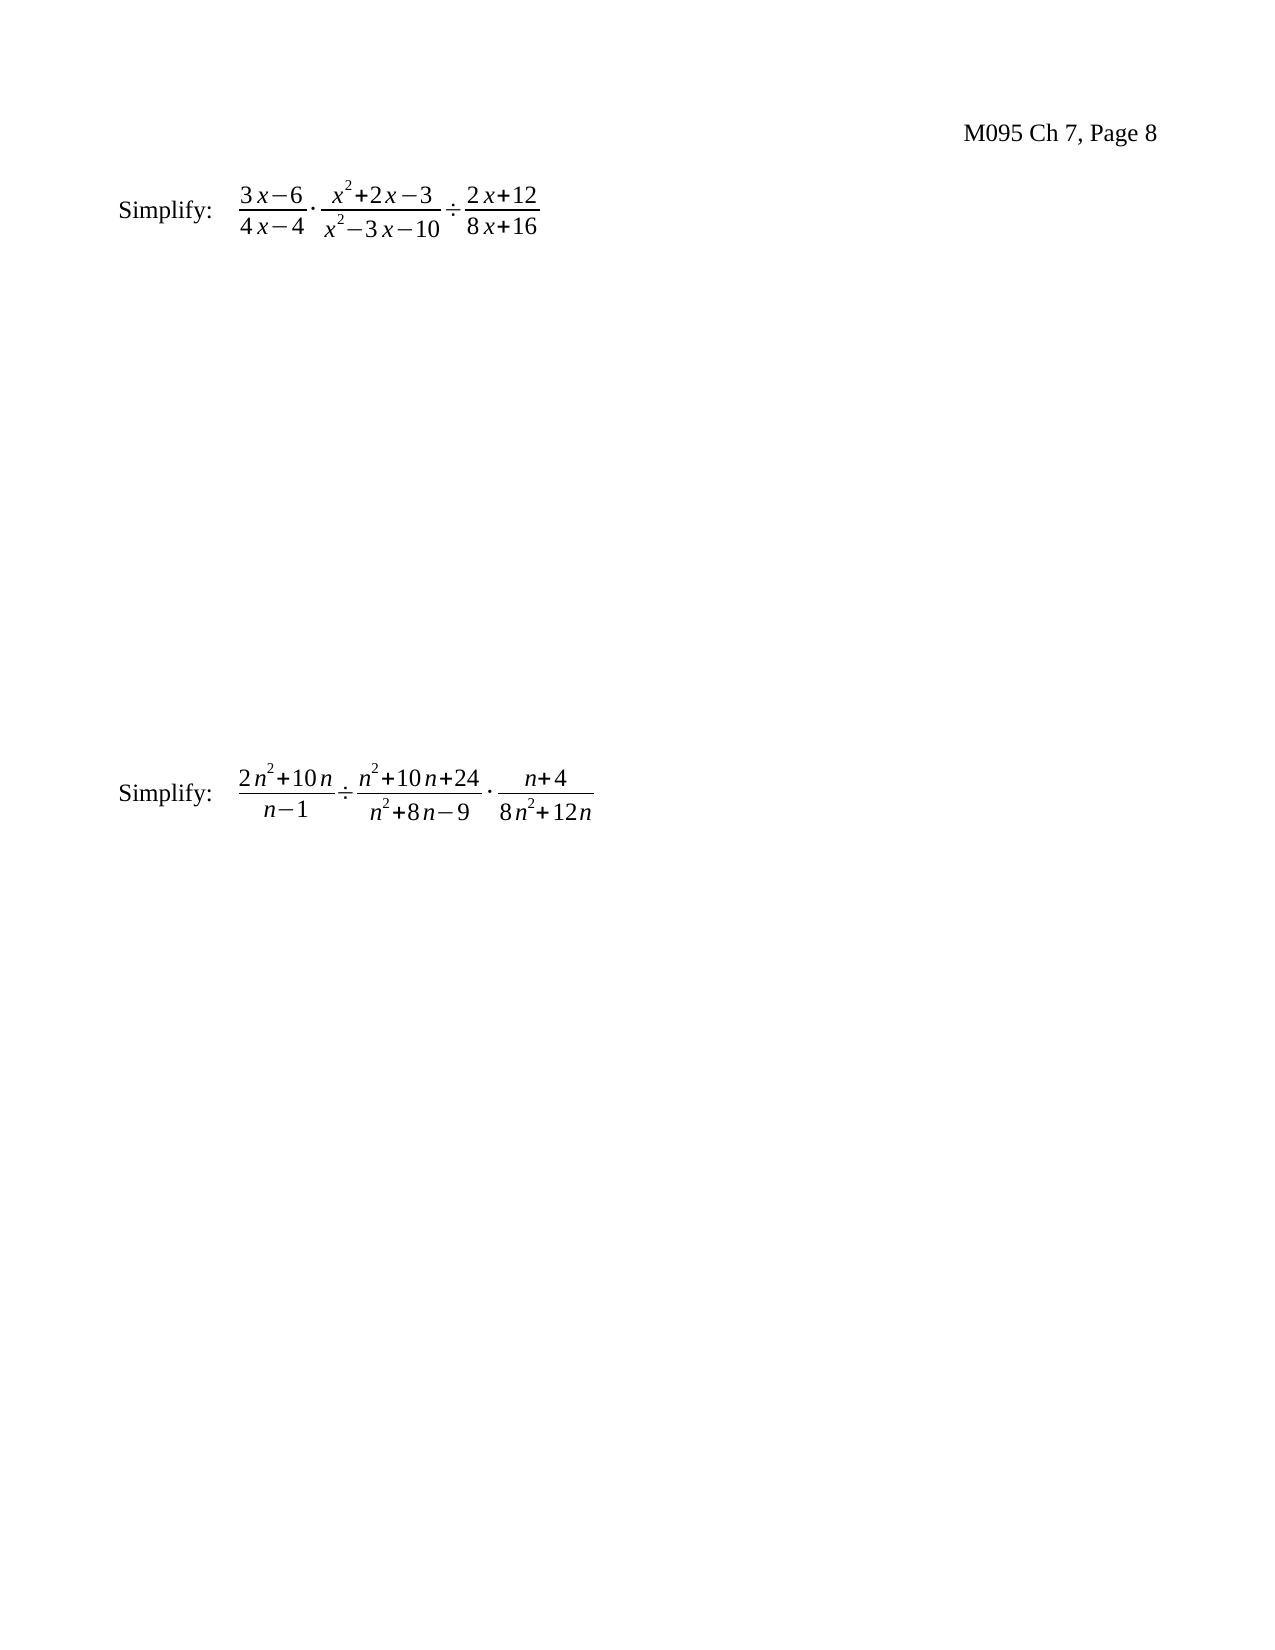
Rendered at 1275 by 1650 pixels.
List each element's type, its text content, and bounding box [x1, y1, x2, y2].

text Simplify: [118, 176, 1157, 242]
text Simplify: [118, 760, 1157, 826]
